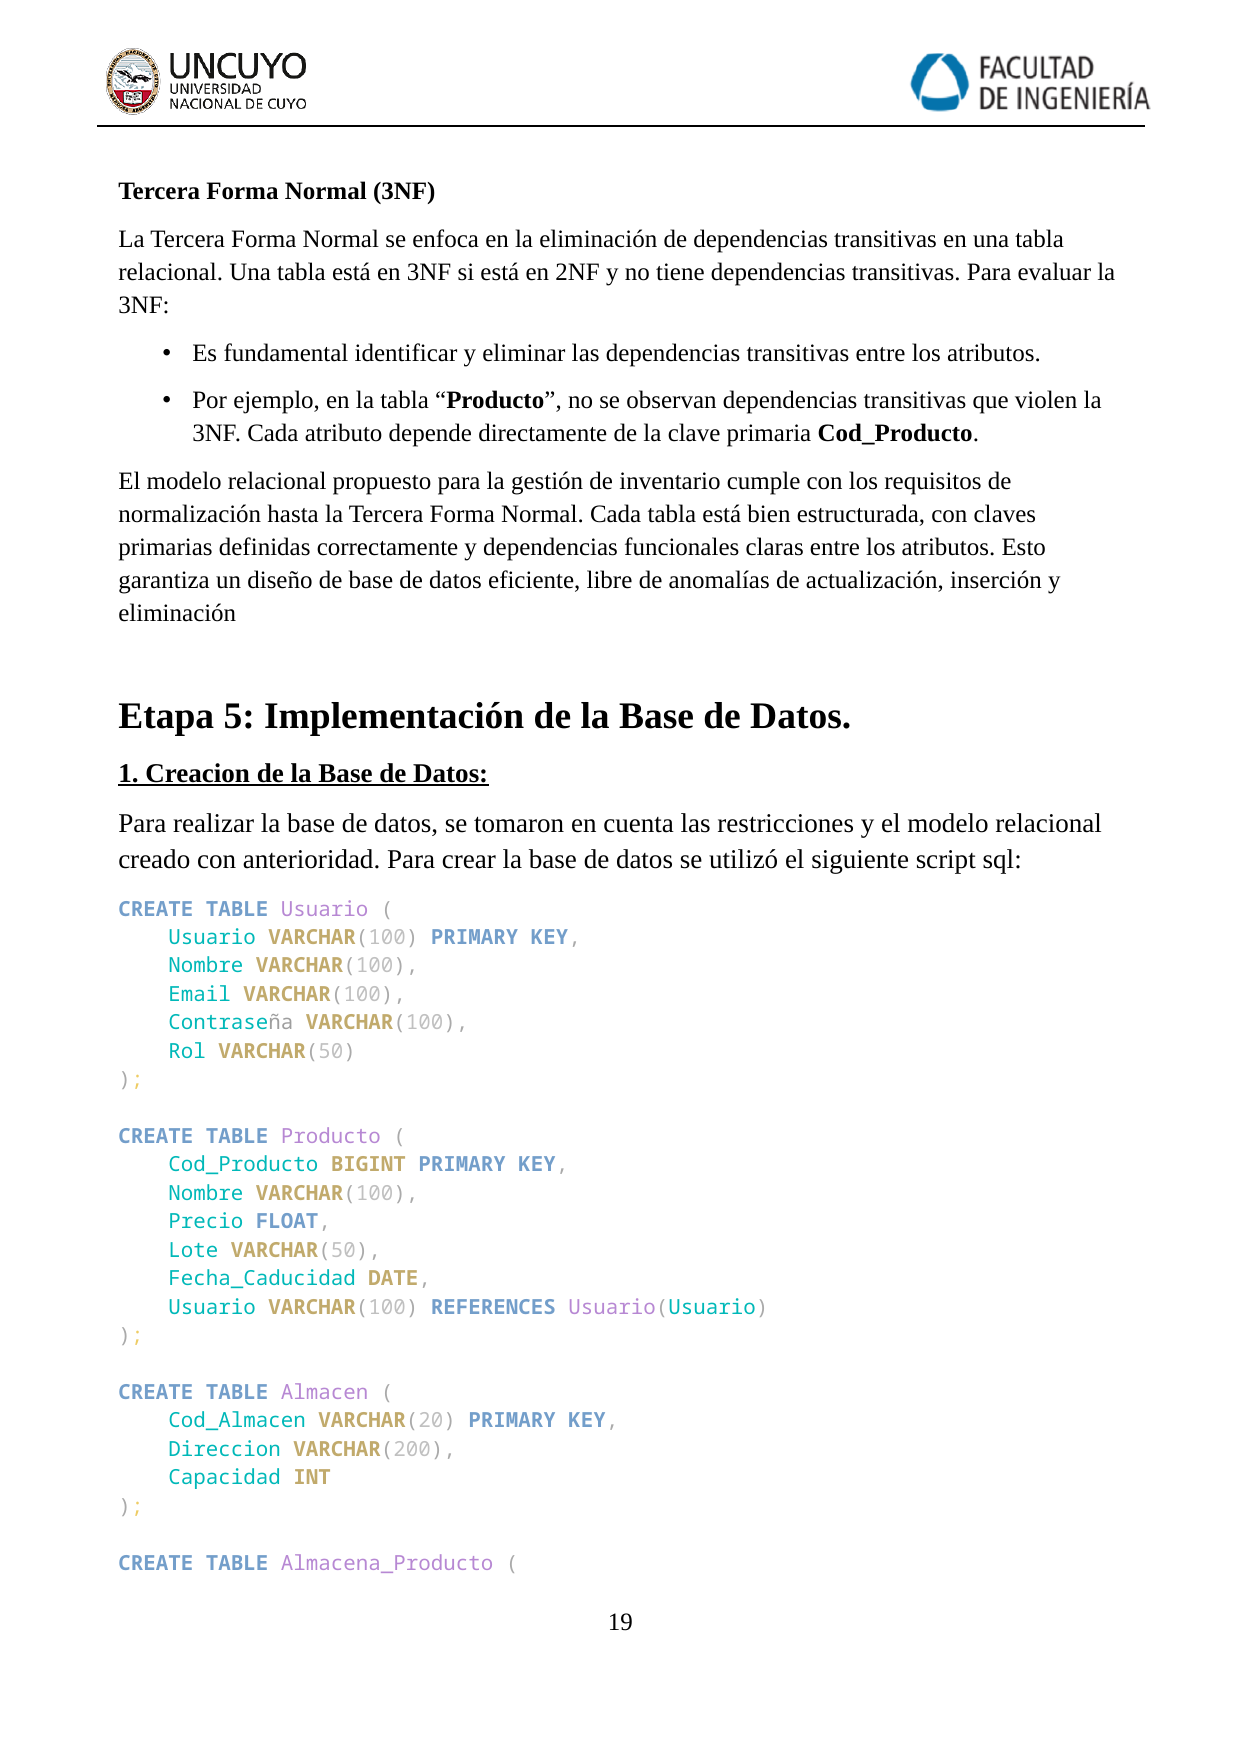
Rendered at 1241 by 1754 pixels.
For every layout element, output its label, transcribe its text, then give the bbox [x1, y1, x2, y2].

text Cod_Producto BIGINT PRIMARY KEY, [118, 1149, 1122, 1178]
text CREATE TABLE Usuario ( [118, 894, 1122, 922]
picture [101, 43, 317, 118]
text Contraseña VARCHAR(100), [118, 1007, 1122, 1036]
text Precio FLOAT, [118, 1206, 1122, 1235]
text ); [118, 1491, 1122, 1519]
text El modelo relacional propuesto para la gestión de inventario cumple con los requisitos de normalización hasta la Tercera Forma Normal. Cada tabla está bien estructurada, con claves primarias definidas correctamente y dependencias funcionales claras entre los atributos. Esto garantiza un diseño de base de datos eficiente, libre de anomalías de actualización, inserción y eliminación [118, 466, 1122, 627]
text 1. Creacion de la Base de Datos: [118, 757, 1122, 788]
text Fecha_Caducidad DATE, [118, 1263, 1122, 1292]
list Por ejemplo, en la tabla “Producto”, no se observan dependencias transitivas que violen la 3NF. Cada atributo depende directamente de la clave primaria Cod_Producto. [162, 385, 1122, 447]
text Etapa 5: Implementación de la Base de Datos. [118, 693, 1122, 736]
text Direccion VARCHAR(200), [118, 1434, 1122, 1462]
text Lote VARCHAR(50), [118, 1235, 1122, 1263]
text CREATE TABLE Almacen ( [118, 1377, 1122, 1406]
text ); [118, 1064, 1122, 1093]
text CREATE TABLE Almacena_Producto ( [118, 1548, 1122, 1576]
text Cod_Almacen VARCHAR(20) PRIMARY KEY, [118, 1406, 1122, 1434]
text Usuario VARCHAR(100) REFERENCES Usuario(Usuario) [118, 1292, 1122, 1320]
text Nombre VARCHAR(100), [118, 1178, 1122, 1206]
list Es fundamental identificar y eliminar las dependencias transitivas entre los atributos. [162, 338, 1122, 366]
text La Tercera Forma Normal se enfoca en la eliminación de dependencias transitivas en una tabla relacional. Una tabla está en 3NF si está en 2NF y no tiene dependencias transitivas. Para evaluar la 3NF: [118, 224, 1122, 319]
text ); [118, 1320, 1122, 1349]
text Tercera Forma Normal (3NF) [118, 176, 1122, 205]
text Para realizar la base de datos, se tomaron en cuenta las restricciones y el modelo relacional creado con anterioridad. Para crear la base de datos se utilizó el siguiente script sql: [118, 808, 1122, 874]
picture [909, 43, 1157, 120]
text Rol VARCHAR(50) [118, 1036, 1122, 1064]
text Capacidad INT [118, 1462, 1122, 1491]
text Email VARCHAR(100), [118, 979, 1122, 1007]
text CREATE TABLE Producto ( [118, 1121, 1122, 1149]
text Usuario VARCHAR(100) PRIMARY KEY, [118, 922, 1122, 951]
text Nombre VARCHAR(100), [118, 951, 1122, 979]
